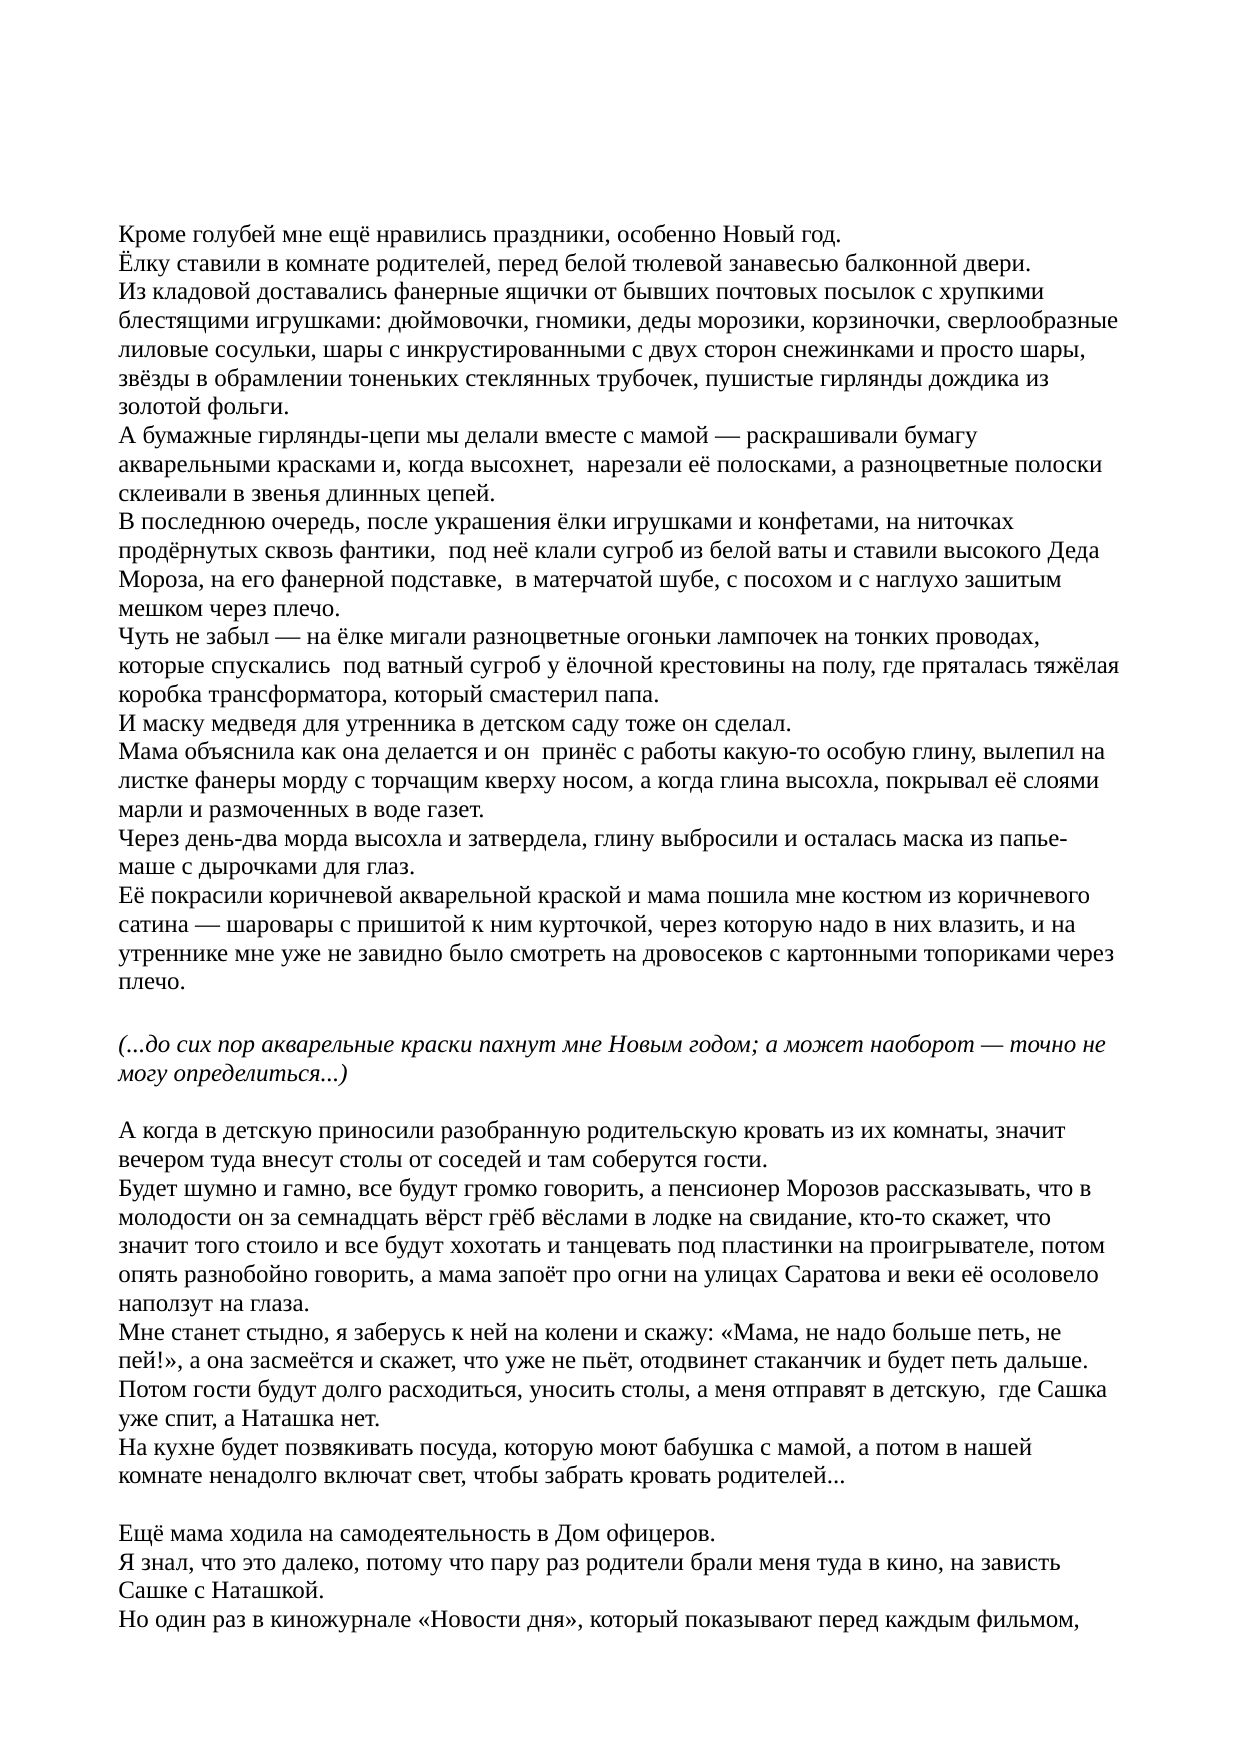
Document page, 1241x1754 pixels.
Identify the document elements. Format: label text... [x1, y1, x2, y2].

text А бумажные гирлянды-цепи мы делали вместе с мамой — раскрашивали бумагу акварельными красками и, когда высохнет, нарезали её полосками, а разноцветные полоски склеивали в звенья длинных цепей. [118, 420, 1122, 506]
text Мама объяснила как она делается и он принёс с работы какую-то особую глину, вылепил на листке фанеры морду с торчащим кверху носом, а когда глина высохла, покрывал её слоями марли и размоченных в воде газет. [118, 736, 1122, 823]
text В последнюю очередь, после украшения ёлки игрушками и конфетами, на ниточках продёрнутых сквозь фантики, под неё клали сугроб из белой ваты и ставили высокого Деда Мороза, на его фанерной подставке, в матерчатой шубе, с посохом и с наглухо зашитым мешком через плечо. [118, 506, 1122, 621]
text Чуть не забыл — на ёлке мигали разноцветные огоньки лампочек на тонких проводах, которые спускались под ватный сугроб у ёлочной крестовины на полу, где пряталась тяжёлая коробка трансформатора, который смастерил папа. [118, 621, 1122, 708]
text Через день-два морда высохла и затвердела, глину выбросили и осталась маска из папье-маше с дырочками для глаз. [118, 823, 1122, 880]
text Из кладовой доставались фанерные ящички от бывших почтовых посылок с хрупкими блестящими игрушками: дюймовочки, гномики, деды морозики, корзиночки, сверлообразные лиловые сосульки, шары с инкрустированными с двух сторон снежинками и просто шары, звёзды в обрамлении тоненьких стеклянных трубочек, пушистые гирлянды дождика из золотой фольги. [118, 276, 1122, 420]
text Мне станет стыдно, я заберусь к ней на колени и скажу: «Мама, не надо больше петь, не пей!», а она засмеётся и скажет, что уже не пьёт, отодвинет стаканчик и будет петь дальше. [118, 1317, 1122, 1374]
text Но один раз в киножурнале «Новости дня», который показывают перед каждым фильмом, [118, 1604, 1122, 1633]
text И маску медведя для утренника в детском саду тоже он сделал. [118, 708, 1122, 736]
text (...до сих пор акварельные краски пахнут мне Новым годом; а может наоборот — точно не могу определиться...) [118, 1029, 1122, 1087]
text Потом гости будут долго расходиться, уносить столы, а меня отправят в детскую, где Сашка уже спит, а Наташка нет. [118, 1374, 1122, 1432]
text Её покрасили коричневой акварельной краской и мама пошила мне костюм из коричневого сатина — шаровары с пришитой к ним курточкой, через которую надо в них влазить, и на утреннике мне уже не завидно было смотреть на дровосеков с картонными топориками через плечо. [118, 880, 1122, 995]
text Ёлку ставили в комнате родителей, перед белой тюлевой занавесью балконной двери. [118, 248, 1122, 276]
text А когда в детскую приносили разобранную родительскую кровать из их комнаты, значит вечером туда внесут столы от соседей и там соберутся гости. [118, 1115, 1122, 1173]
text Будет шумно и гамно, все будут громко говорить, а пенсионер Морозов рассказывать, что в молодости он за семнадцать вёрст грёб вёслами в лодке на свидание, кто-то скажет, что значит того стоило и все будут хохотать и танцевать под пластинки на проигрывателе, потом опять разнобойно говорить, а мама запоёт про огни на улицах Саратова и веки её осоловело наползут на глаза. [118, 1173, 1122, 1317]
text Ещё мама ходила на самодеятельность в Дом офицеров. [118, 1518, 1122, 1547]
text Я знал, что это далеко, потому что пару раз родители брали меня туда в кино, на зависть Сашке с Наташкой. [118, 1547, 1122, 1604]
text На кухне будет позвякивать посуда, которую моют бабушка с мамой, а потом в нашей комнате ненадолго включат свет, чтобы забрать кровать родителей... [118, 1432, 1122, 1489]
text Кроме голубей мне ещё нравились праздники, особенно Новый год. [118, 219, 1122, 248]
